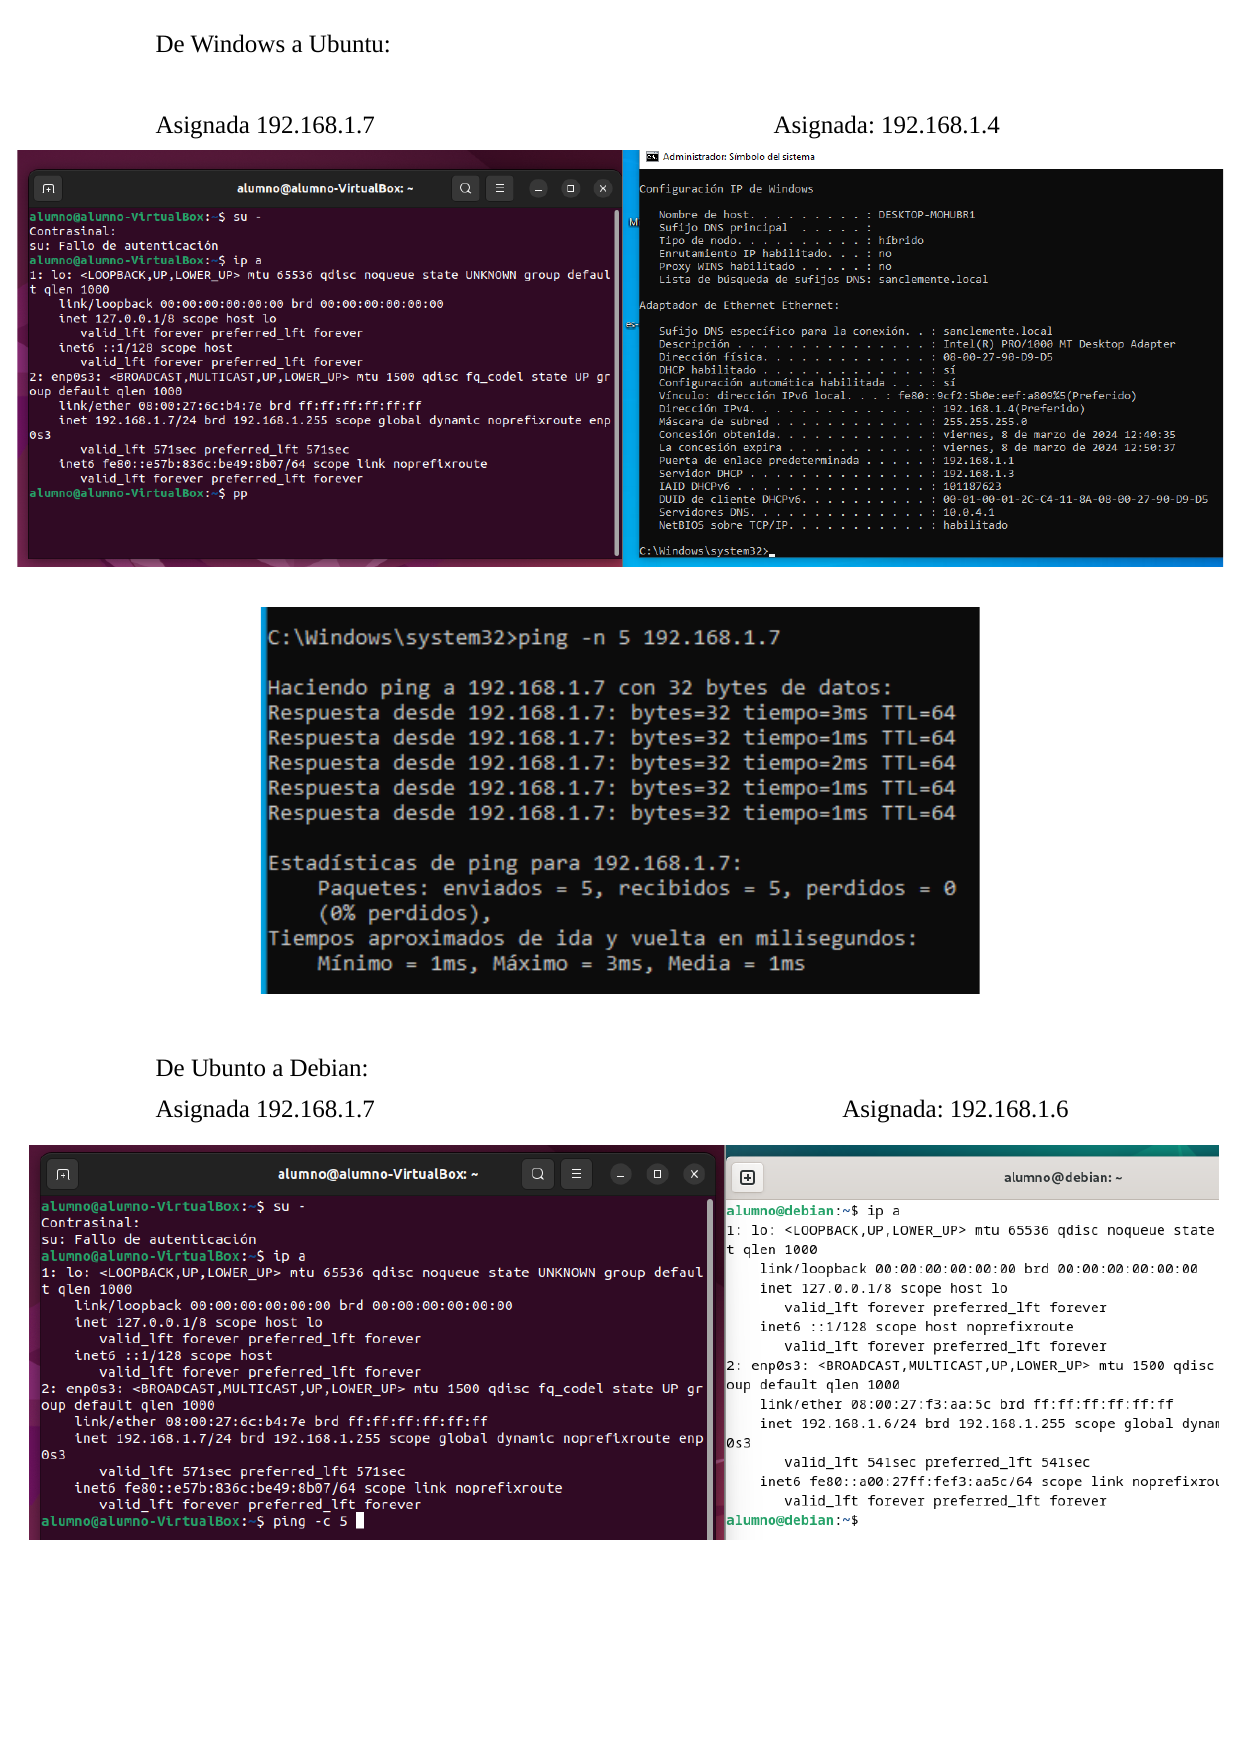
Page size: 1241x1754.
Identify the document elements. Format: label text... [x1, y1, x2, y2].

text De Ubunto a Debian: [155, 1053, 1122, 1082]
picture [17, 150, 622, 567]
text Asignada 192.168.1.7 Asignada: 192.168.1.6 [155, 1094, 1122, 1122]
picture [630, 150, 1224, 567]
picture [267, 607, 980, 994]
text Asignada 192.168.1.7 Asignada: 192.168.1.4 [155, 110, 1122, 139]
picture [29, 1145, 1219, 1540]
text De Windows a Ubuntu: [155, 29, 1122, 58]
